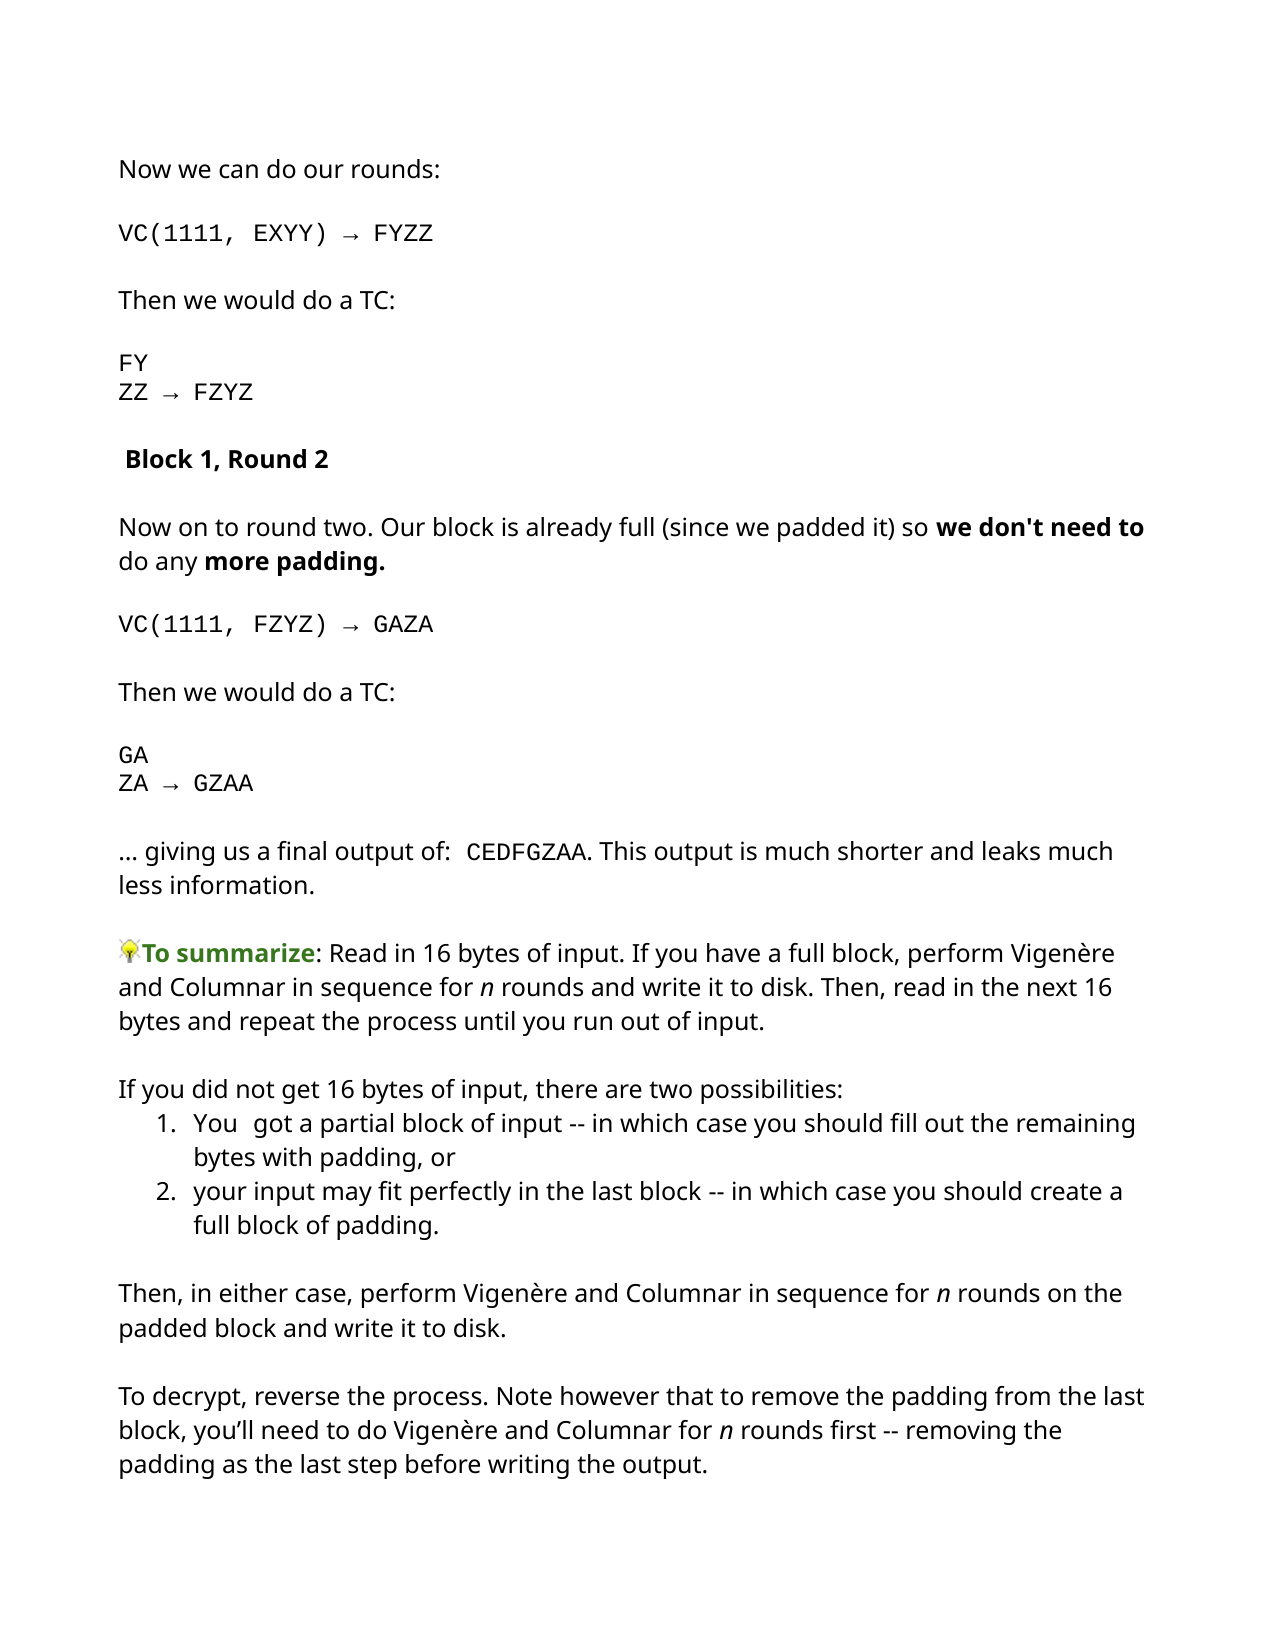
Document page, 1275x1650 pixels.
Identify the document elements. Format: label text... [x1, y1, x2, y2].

text FY [118, 351, 1157, 379]
text ZA → GZAA [118, 771, 1157, 799]
text If you did not get 16 bytes of input, there are two possibilities: [118, 1072, 1157, 1106]
text Now on to round two. Our block is already full (since we padded it) so we don't need to do any more padding. [118, 510, 1157, 578]
picture [118, 938, 142, 963]
text ZZ → FZYZ [118, 379, 1157, 407]
text VC(1111, FZYZ) → GAZA [118, 612, 1157, 640]
text GA [118, 742, 1157, 771]
text To summarize: Read in 16 bytes of input. If you have a full block, perform Vigenère and Columnar in sequence for n rounds and write it to disk. Then, read in the next 16 bytes and repeat the process until you run out of input. [118, 936, 1157, 1038]
text Then we would do a TC: [118, 674, 1157, 708]
text … giving us a final output of: CEDFGZAA. This output is much shorter and leaks much less information. [118, 833, 1157, 901]
text Then we would do a TC: [118, 283, 1157, 317]
text Block 1, Round 2 [118, 442, 1157, 476]
list You got a partial block of input -- in which case you should fill out the remaining bytes with padding, or [156, 1106, 1157, 1174]
list your input may fit perfectly in the last block -- in which case you should create a full block of padding. [156, 1174, 1157, 1242]
text VC(1111, EXYY) → FYZZ [118, 220, 1157, 249]
text To decrypt, reverse the process. Note however that to remove the padding from the last block, you’ll need to do Vigenère and Columnar for n rounds first -- removing the padding as the last step before writing the output. [118, 1378, 1157, 1481]
text Now we can do our rounds: [118, 152, 1157, 186]
text Then, in either case, perform Vigenère and Columnar in sequence for n rounds on the padded block and write it to disk. [118, 1276, 1157, 1344]
